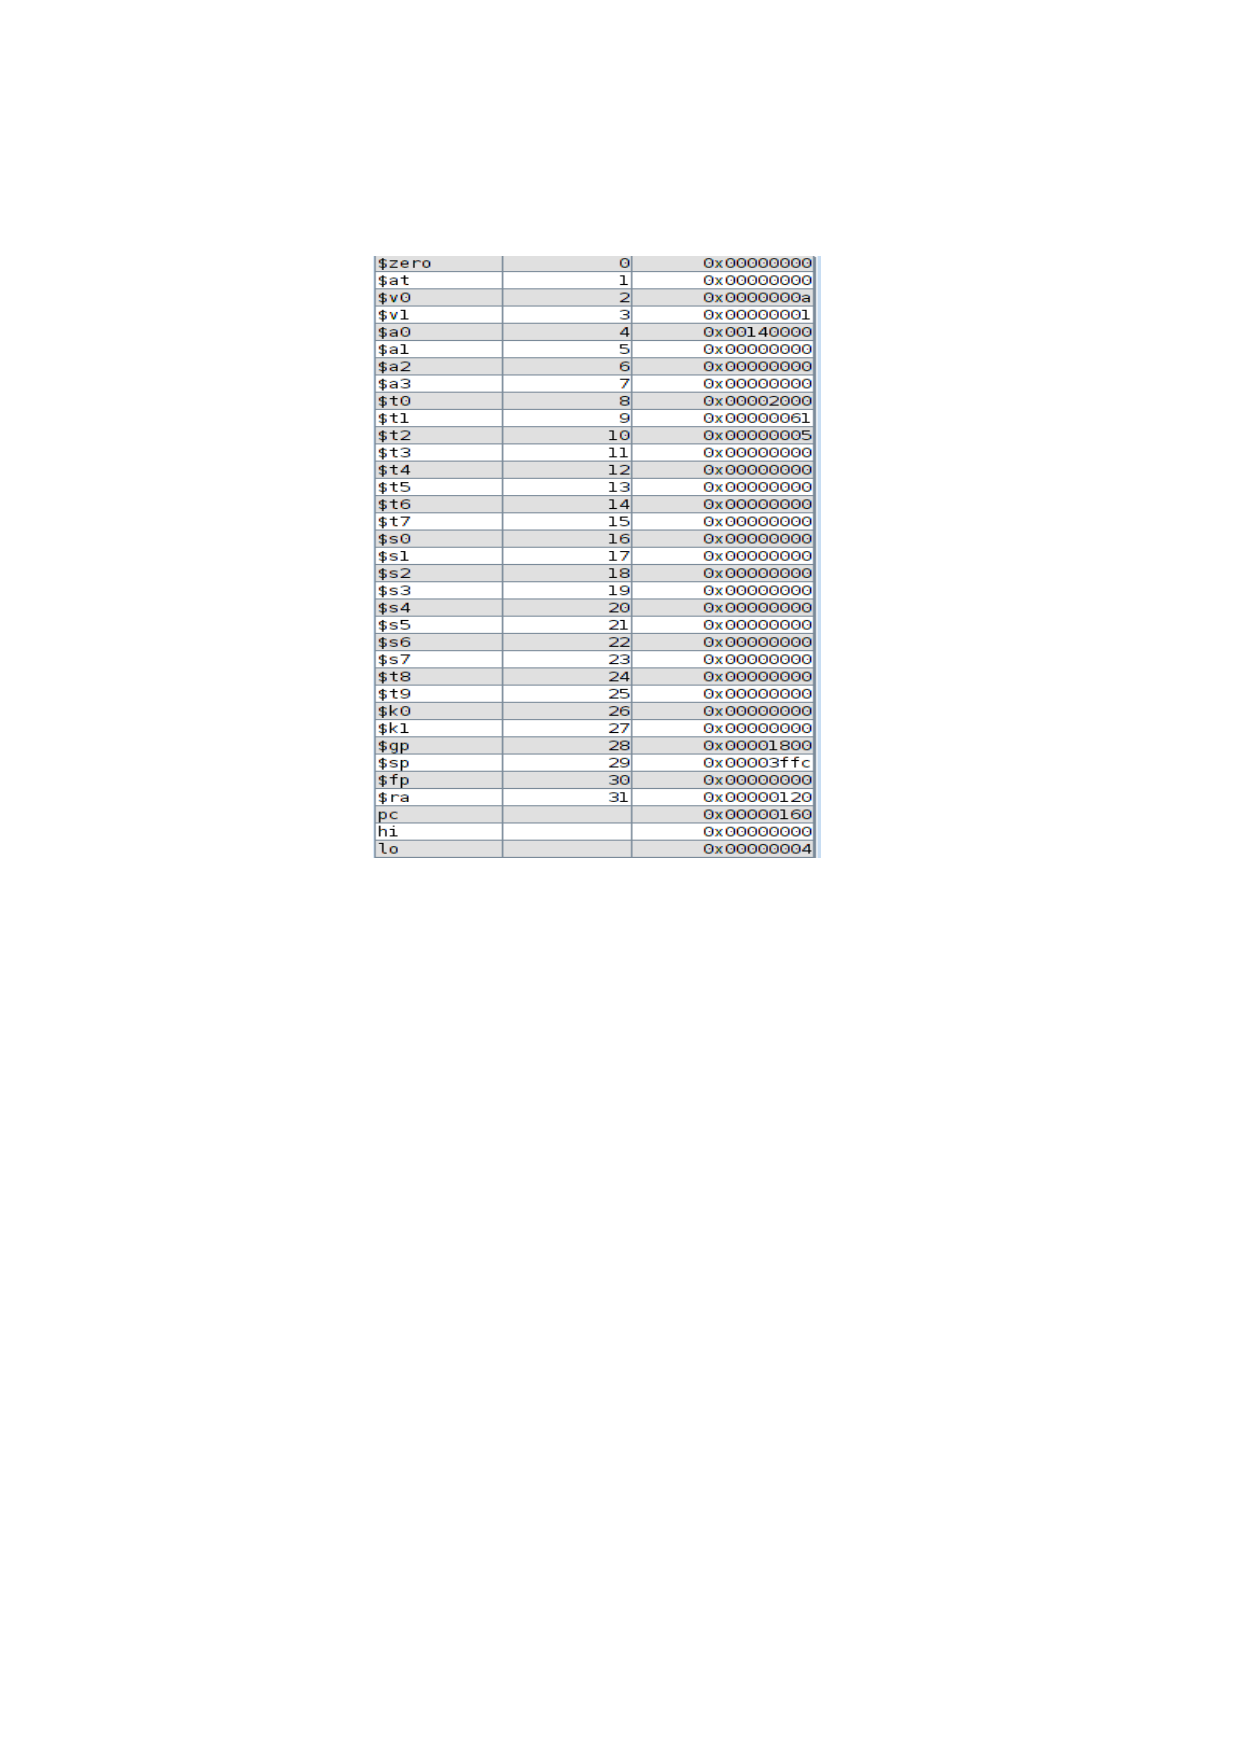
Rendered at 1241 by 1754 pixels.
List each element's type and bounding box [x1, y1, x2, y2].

picture [373, 256, 821, 858]
